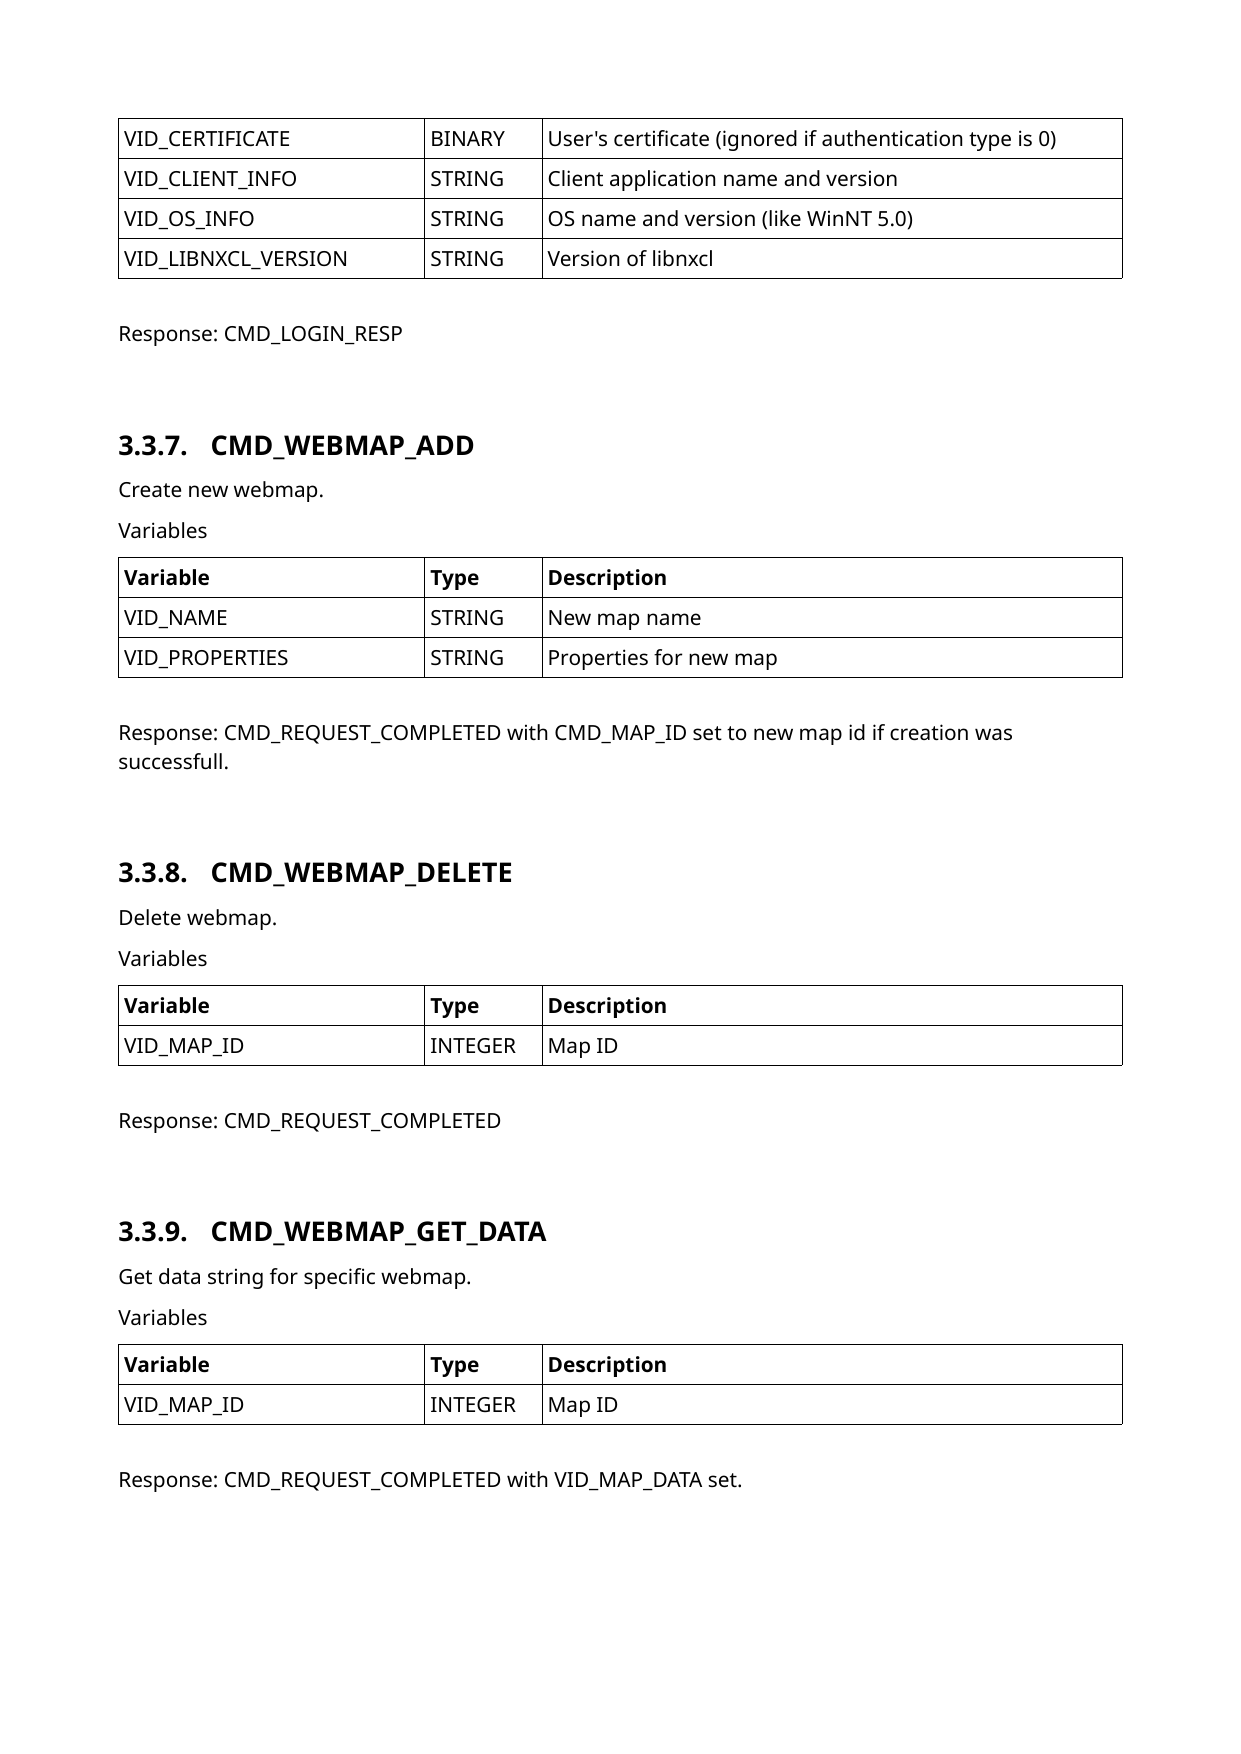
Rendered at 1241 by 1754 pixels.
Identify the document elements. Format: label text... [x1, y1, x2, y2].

table_cell STRING [425, 598, 542, 637]
table_cell STRING [425, 638, 542, 677]
table_cell OS name and version (like WinNT 5.0) [543, 199, 1122, 238]
table_cell INTEGER [425, 1026, 542, 1065]
text Response: CMD_REQUEST_COMPLETED with CMD_MAP_ID set to new map id if creation was successfull. [118, 718, 1122, 775]
table_cell BINARY [425, 119, 542, 158]
table_cell VID_MAP_ID [119, 1026, 424, 1065]
table_cell VID_MAP_ID [119, 1385, 424, 1424]
table_cell User's certificate (ignored if authentication type is 0) [543, 119, 1122, 158]
table_cell VID_NAME [119, 598, 424, 637]
table_cell Version of libnxcl [543, 239, 1122, 278]
table_cell Properties for new map [543, 638, 1122, 677]
table_cell Map ID [543, 1026, 1122, 1065]
table_header Variable [119, 1345, 424, 1384]
table_cell VID_CERTIFICATE [119, 119, 424, 158]
subtitle CMD_WEBMAP_GET_DATA [118, 1213, 1122, 1250]
text Delete webmap. [118, 903, 1122, 931]
table_cell VID_OS_INFO [119, 199, 424, 238]
text Response: CMD_REQUEST_COMPLETED with VID_MAP_DATA set. [118, 1465, 1122, 1493]
table_cell Map ID [543, 1385, 1122, 1424]
table_header Description [543, 1345, 1122, 1384]
text Response: CMD_LOGIN_RESP [118, 319, 1122, 348]
subtitle CMD_WEBMAP_ADD [118, 426, 1122, 463]
table_cell VID_PROPERTIES [119, 638, 424, 677]
text Create new webmap. [118, 475, 1122, 504]
table_cell STRING [425, 159, 542, 198]
table_header Description [543, 558, 1122, 597]
table_header Type [425, 558, 542, 597]
table_cell Client application name and version [543, 159, 1122, 198]
table_header Type [425, 986, 542, 1025]
table_header Variable [119, 986, 424, 1025]
table_cell INTEGER [425, 1385, 542, 1424]
table_cell STRING [425, 199, 542, 238]
text Get data string for specific webmap. [118, 1262, 1122, 1291]
table_header Description [543, 986, 1122, 1025]
table_cell VID_CLIENT_INFO [119, 159, 424, 198]
text Response: CMD_REQUEST_COMPLETED [118, 1106, 1122, 1134]
table_header Type [425, 1345, 542, 1384]
table_cell New map name [543, 598, 1122, 637]
table_header Variable [119, 558, 424, 597]
table_cell VID_LIBNXCL_VERSION [119, 239, 424, 278]
text Variables [118, 1303, 1122, 1332]
text Variables [118, 516, 1122, 545]
text Variables [118, 944, 1122, 972]
table_cell STRING [425, 239, 542, 278]
subtitle CMD_WEBMAP_DELETE [118, 854, 1122, 891]
